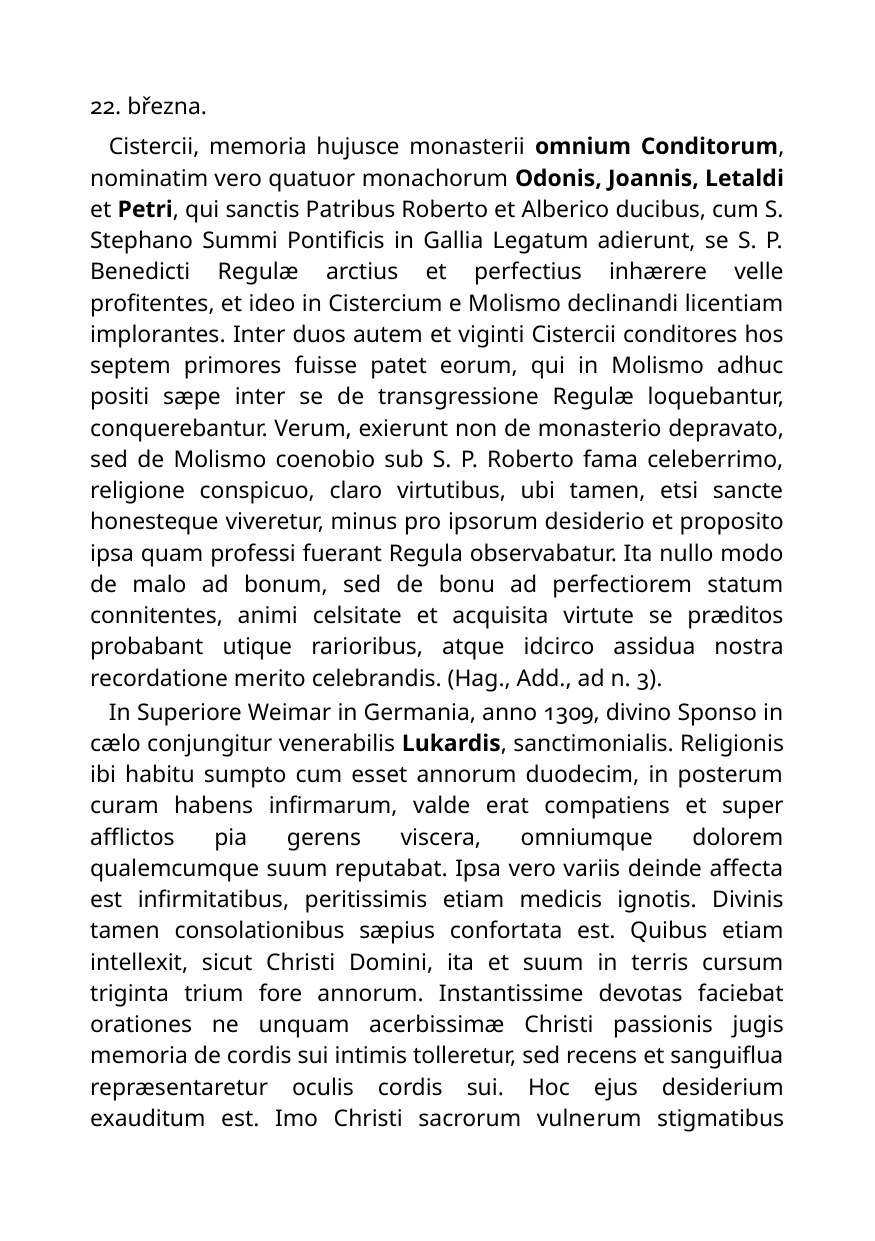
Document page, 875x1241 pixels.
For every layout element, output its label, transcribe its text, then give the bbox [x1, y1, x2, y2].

text In Superiore Weimar in Germania, anno 1309, divino Sponso in cælo conjungitur venerabilis Lukardis, sancti­monialis. Religionis ibi habitu sumpto cum esset annorum duodecim, in posterum curam habens infirmarum, valde erat compatiens et super afflictos pia gerens viscera, omniumque dolorem qualemcumque suum reputabat. Ipsa vero variis deinde affecta est infirmitatibus, peritissimis etiam medicis ignotis. Divinis tamen consolationibus sæpius confortata est. Quibus etiam intellexit, sicut Christi Domini, ita et suum in terris cursum triginta trium fore annorum. Instantissime devotas faciebat orationes ne unquam acerbissimæ Christi passionis jugis memoria de cordis sui intimis tolleretur, sed recens et sanguiflua repræsentaretur oculis cordis sui. Hoc ejus desiderium exauditum est. Imo Christi sacrorum vulne­rum stigmatibus [90, 696, 784, 1133]
text 22. března. [90, 90, 784, 121]
text Cistercii, memoria hujusce monasterii omnium Conditorum, nominatim vero quatuor monachorum Odonis, Joannis, Letaldi et Petri, qui sanctis Patribus Roberto et Alberico ducibus, cum S. Stephano Summi Pontificis in Gallia Legatum adierunt, se S. P. Benedicti Regulæ arctius et perfectius inhærere velle profitentes, et ideo in Cistercium e Molismo declinandi licentiam implorantes. Inter duos autem et viginti Cistercii conditores hos septem primores fuisse patet eorum, qui in Molismo adhuc positi sæpe inter se de trans­gressione Regulæ loquebantur, conquerebantur. Verum, exie­runt non de monasterio depravato, sed de Molismo coenobio sub S. P. Roberto fama celeberrimo, religione conspicuo, claro virtutibus, ubi tamen, etsi sancte honesteque viveretur, minus pro ipsorum desiderio et proposito ipsa quam professi fuerant Regula observabatur. Ita nullo modo de malo ad bonum, sed de bonu ad perfectiorem statum connitentes, animi celsitate et acquisita virtute se præditos probabant utique rarioribus, atque idcirco assidua nostra recordatione merito celebrandis. (Hag., Add., ad n. 3). [90, 130, 784, 693]
